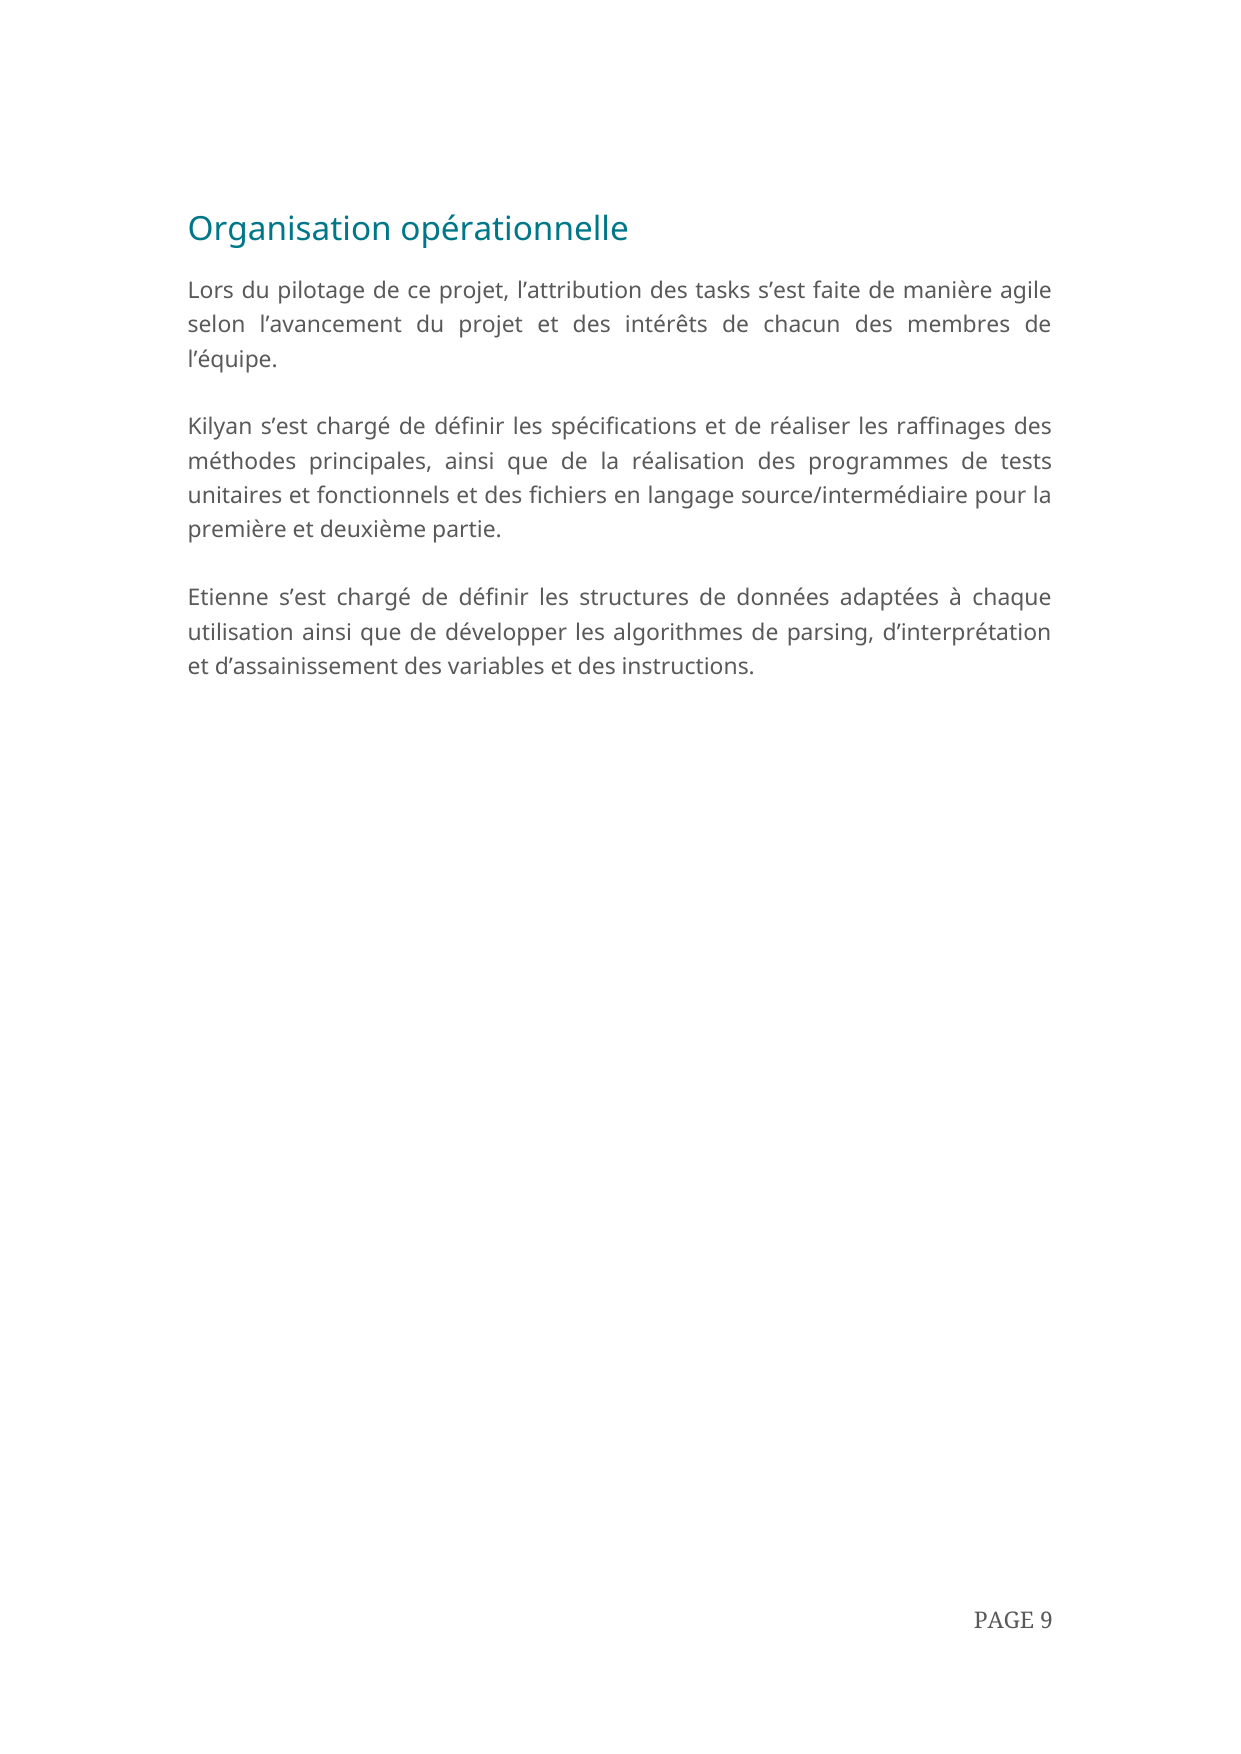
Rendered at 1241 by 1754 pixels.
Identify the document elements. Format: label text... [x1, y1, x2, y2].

text Kilyan s’est chargé de définir les spécifications et de réaliser les raffinages des méthodes principales, ainsi que de la réalisation des programmes de tests unitaires et fonctionnels et des fichiers en langage source/intermédiaire pour la première et deuxième partie. [187, 410, 1053, 545]
text Etienne s’est chargé de définir les structures de données adaptées à chaque utilisation ainsi que de développer les algorithmes de parsing, d’interprétation et d’assainissement des variables et des instructions. [187, 581, 1053, 681]
subtitle Organisation opérationnelle [187, 205, 1053, 251]
text Lors du pilotage de ce projet, l’attribution des tasks s’est faite de manière agile selon l’avancement du projet et des intérêts de chacun des membres de l’équipe. [187, 274, 1053, 374]
